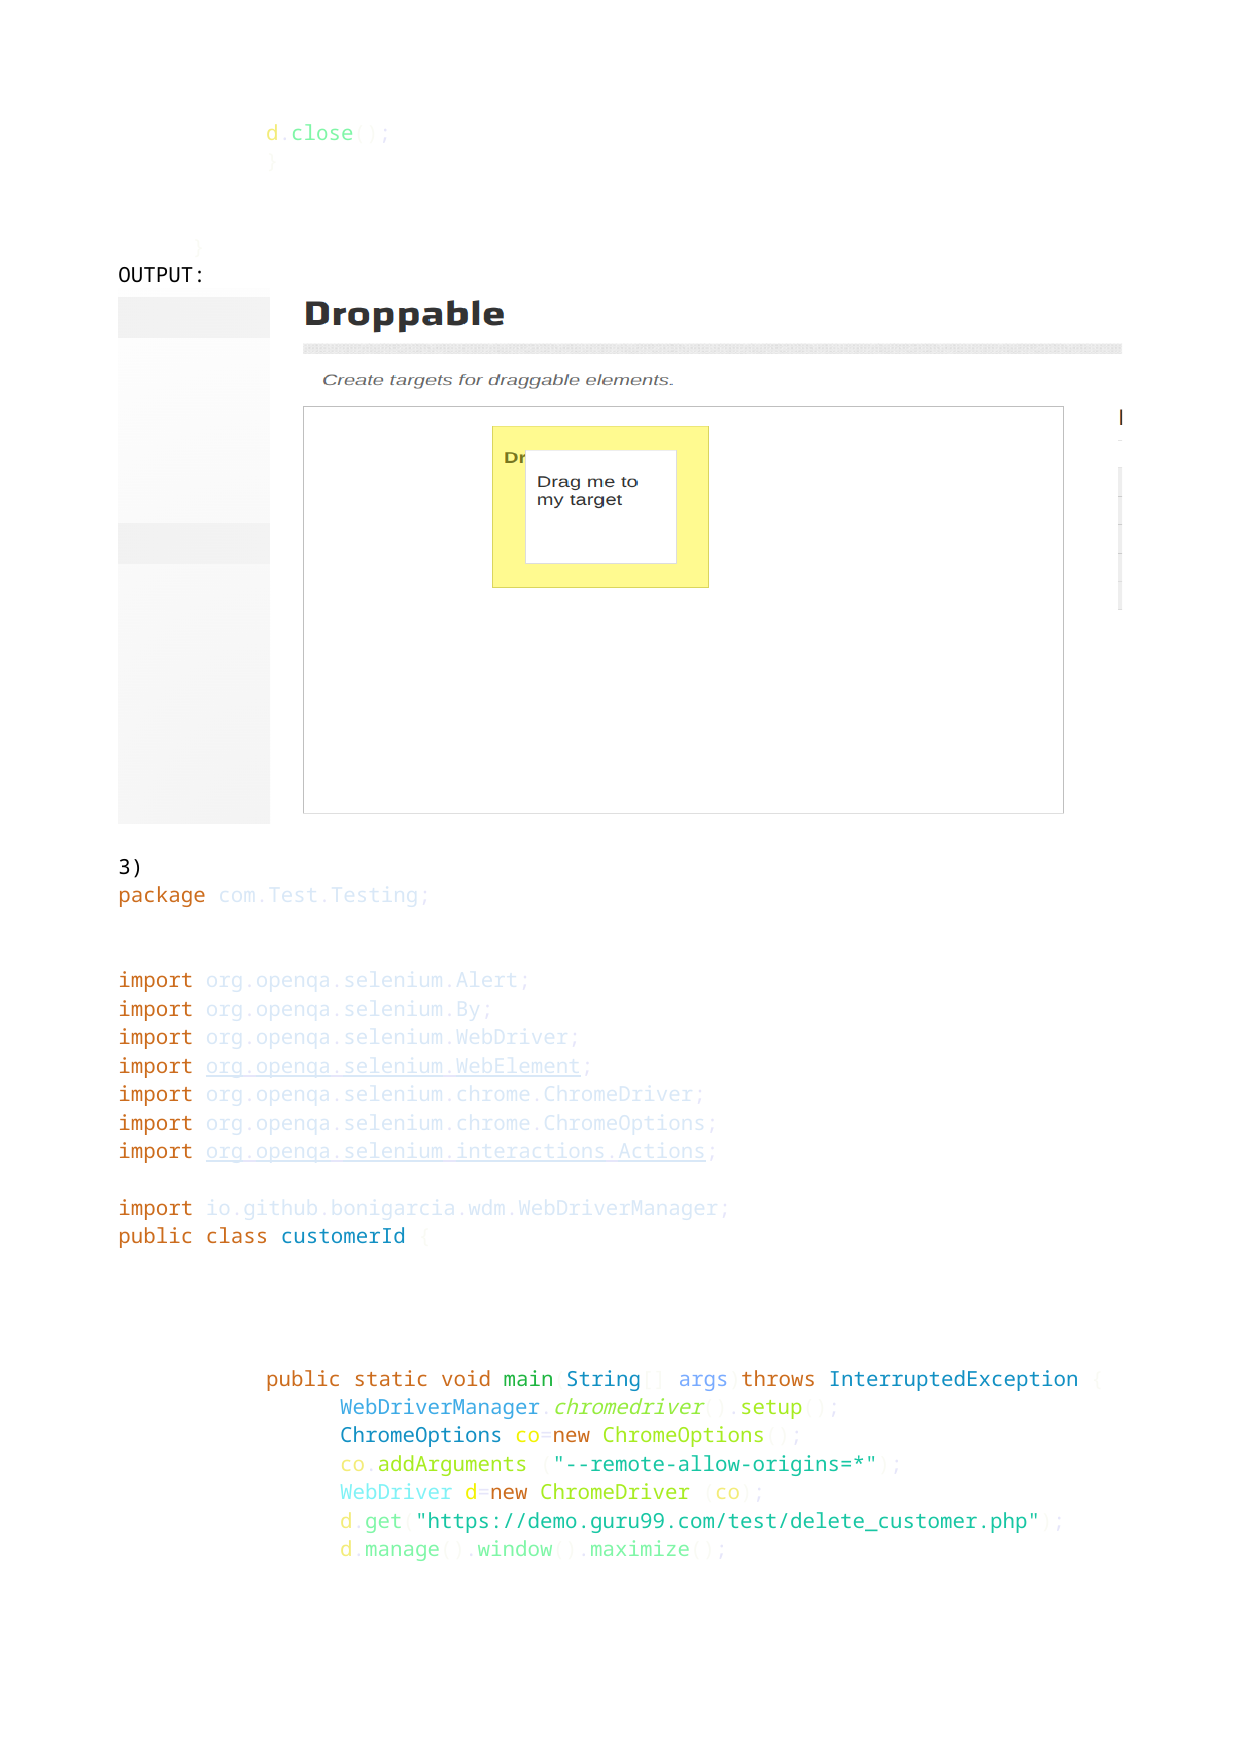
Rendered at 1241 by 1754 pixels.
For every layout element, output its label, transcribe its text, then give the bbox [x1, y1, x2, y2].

text co.addArguments ("--remote-allow-origins=*"); [118, 1449, 1122, 1477]
text import org.openqa.selenium.chrome.ChromeDriver; [118, 1079, 1122, 1108]
text import org.openqa.selenium.WebDriver; [118, 1022, 1122, 1051]
text d.manage().window().maximize(); [118, 1534, 1122, 1563]
picture [118, 288, 1123, 824]
text import org.openqa.selenium.interactions.Actions; [118, 1136, 1122, 1165]
text OUTPUT: [118, 260, 1122, 288]
text [118, 1563, 1122, 1620]
text import io.github.bonigarcia.wdm.WebDriverManager; [118, 1193, 1122, 1222]
text public class customerId { [118, 1222, 1122, 1250]
text } [118, 147, 1122, 175]
text import org.openqa.selenium.Alert; [118, 966, 1122, 994]
text } [118, 232, 1122, 260]
text WebDriver d=new ChromeDriver (co); [118, 1477, 1122, 1506]
text import org.openqa.selenium.chrome.ChromeOptions; [118, 1108, 1122, 1136]
text public static void main(String[] args)throws InterruptedException { [118, 1364, 1122, 1392]
text WebDriverManager.chromedriver().setup(); [118, 1392, 1122, 1421]
text d.close(); [118, 118, 1122, 147]
text ChromeOptions co=new ChromeOptions(); [118, 1421, 1122, 1449]
text import org.openqa.selenium.WebElement; [118, 1051, 1122, 1079]
text d.get("https://demo.guru99.com/test/delete_customer.php"); [118, 1506, 1122, 1534]
text package com.Test.Testing; [118, 880, 1122, 909]
text 3) [118, 852, 1122, 880]
text import org.openqa.selenium.By; [118, 994, 1122, 1022]
